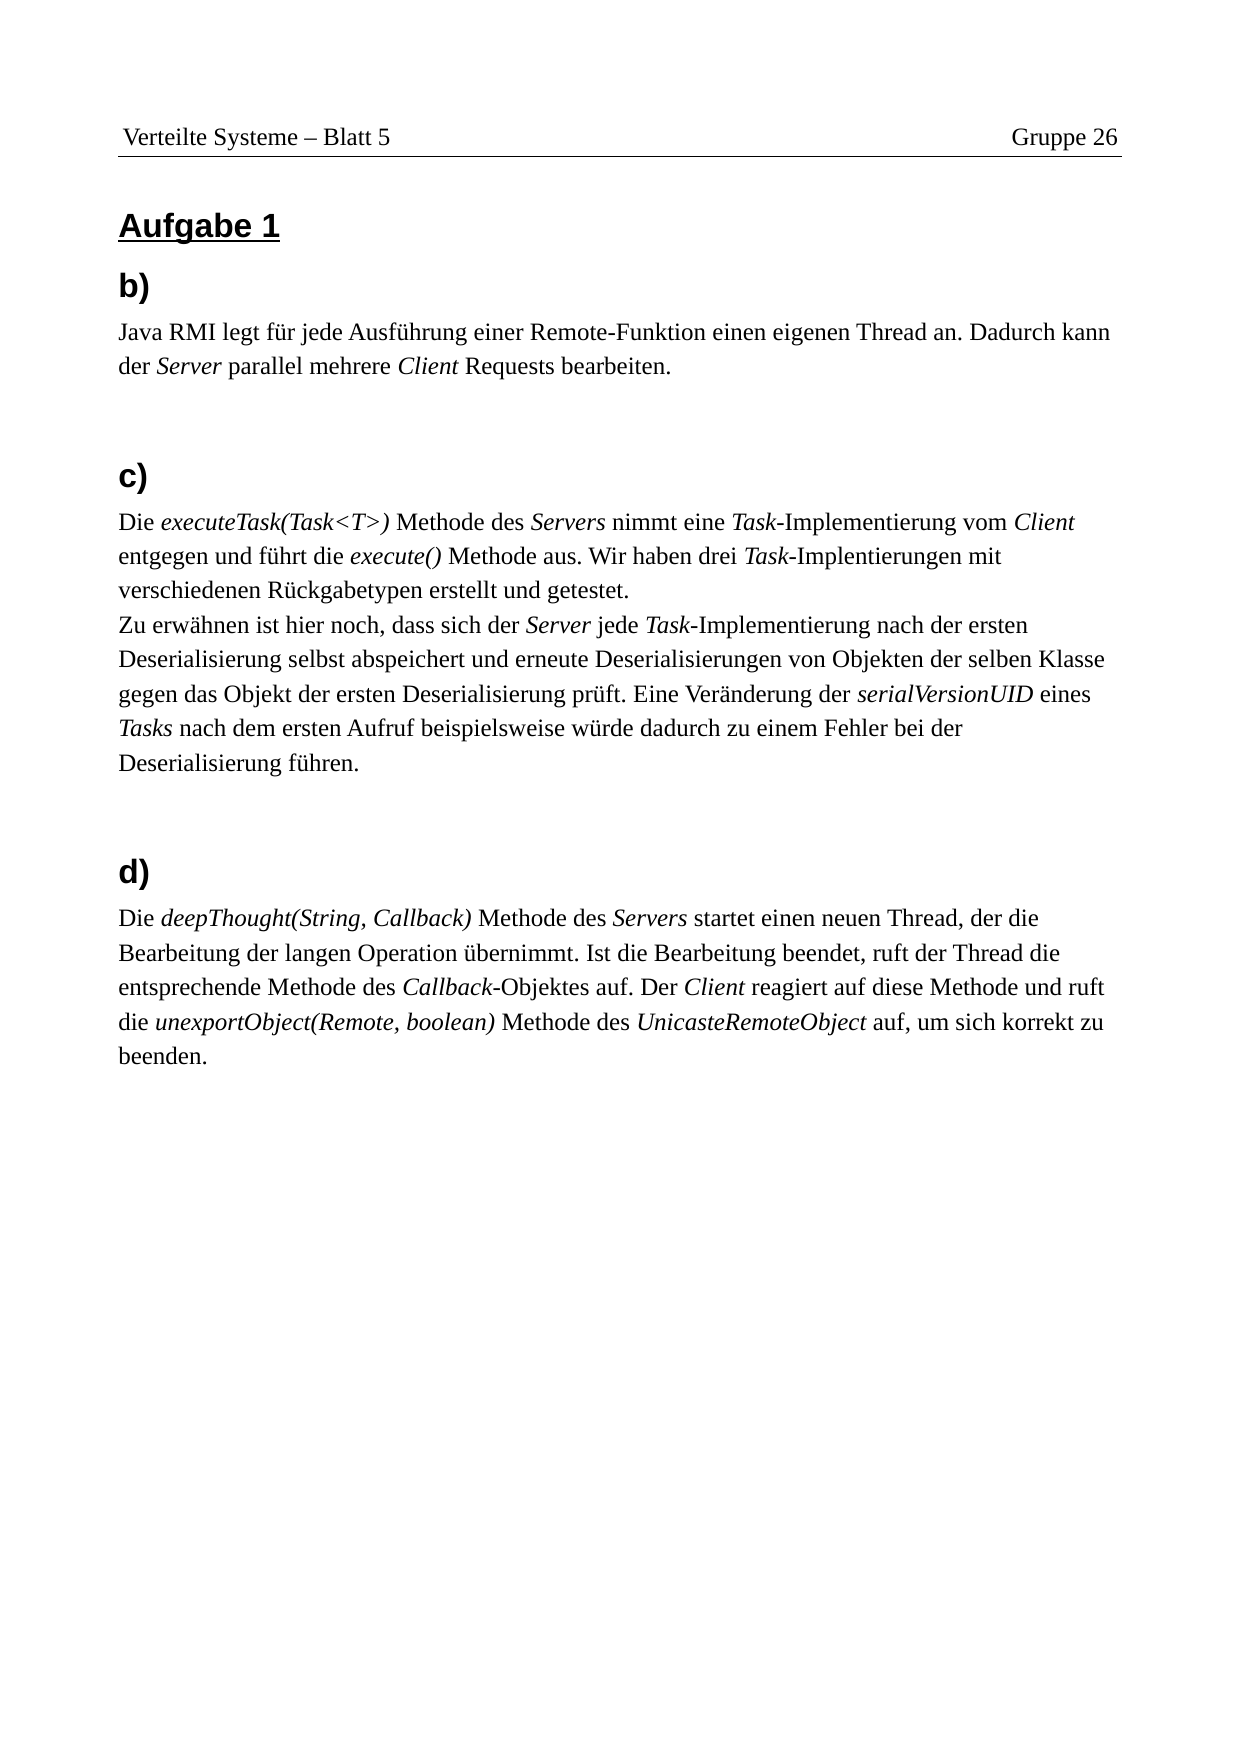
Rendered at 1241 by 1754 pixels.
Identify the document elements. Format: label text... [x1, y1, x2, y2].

text Java RMI legt für jede Ausführung einer Remote-Funktion einen eigenen Thread an. Dadurch kann der Server parallel mehrere Client Requests bearbeiten. [118, 317, 1122, 380]
text Die deepThought(String, Callback) Methode des Servers startet einen neuen Thread, der die Bearbeitung der langen Operation übernimmt. Ist die Bearbeitung beendet, ruft der Thread die entsprechende Methode des Callback-Objektes auf. Der Client reagiert auf diese Methode und ruft die unexportObject(Remote, boolean) Methode des UnicasteRemoteObject auf, um sich korrekt zu beenden. [118, 903, 1122, 1070]
subtitle c) [118, 456, 1122, 494]
subtitle b) [118, 266, 1122, 304]
subtitle d) [118, 852, 1122, 891]
text Die executeTask(Task<T>) Methode des Servers nimmt eine Task-Implementierung vom Client entgegen und führt die execute() Methode aus. Wir haben drei Task-Implentierungen mit verschiedenen Rückgabetypen erstellt und getestet. [118, 507, 1122, 604]
subtitle Aufgabe 1 [118, 206, 1122, 245]
text Zu erwähnen ist hier noch, dass sich der Server jede Task-Implementierung nach der ersten Deserialisierung selbst abspeichert und erneute Deserialisierungen von Objekten der selben Klasse gegen das Objekt der ersten Deserialisierung prüft. Eine Veränderung der serialVersionUID eines Tasks nach dem ersten Aufruf beispielsweise würde dadurch zu einem Fehler bei der Deserialisierung führen. [118, 610, 1122, 777]
